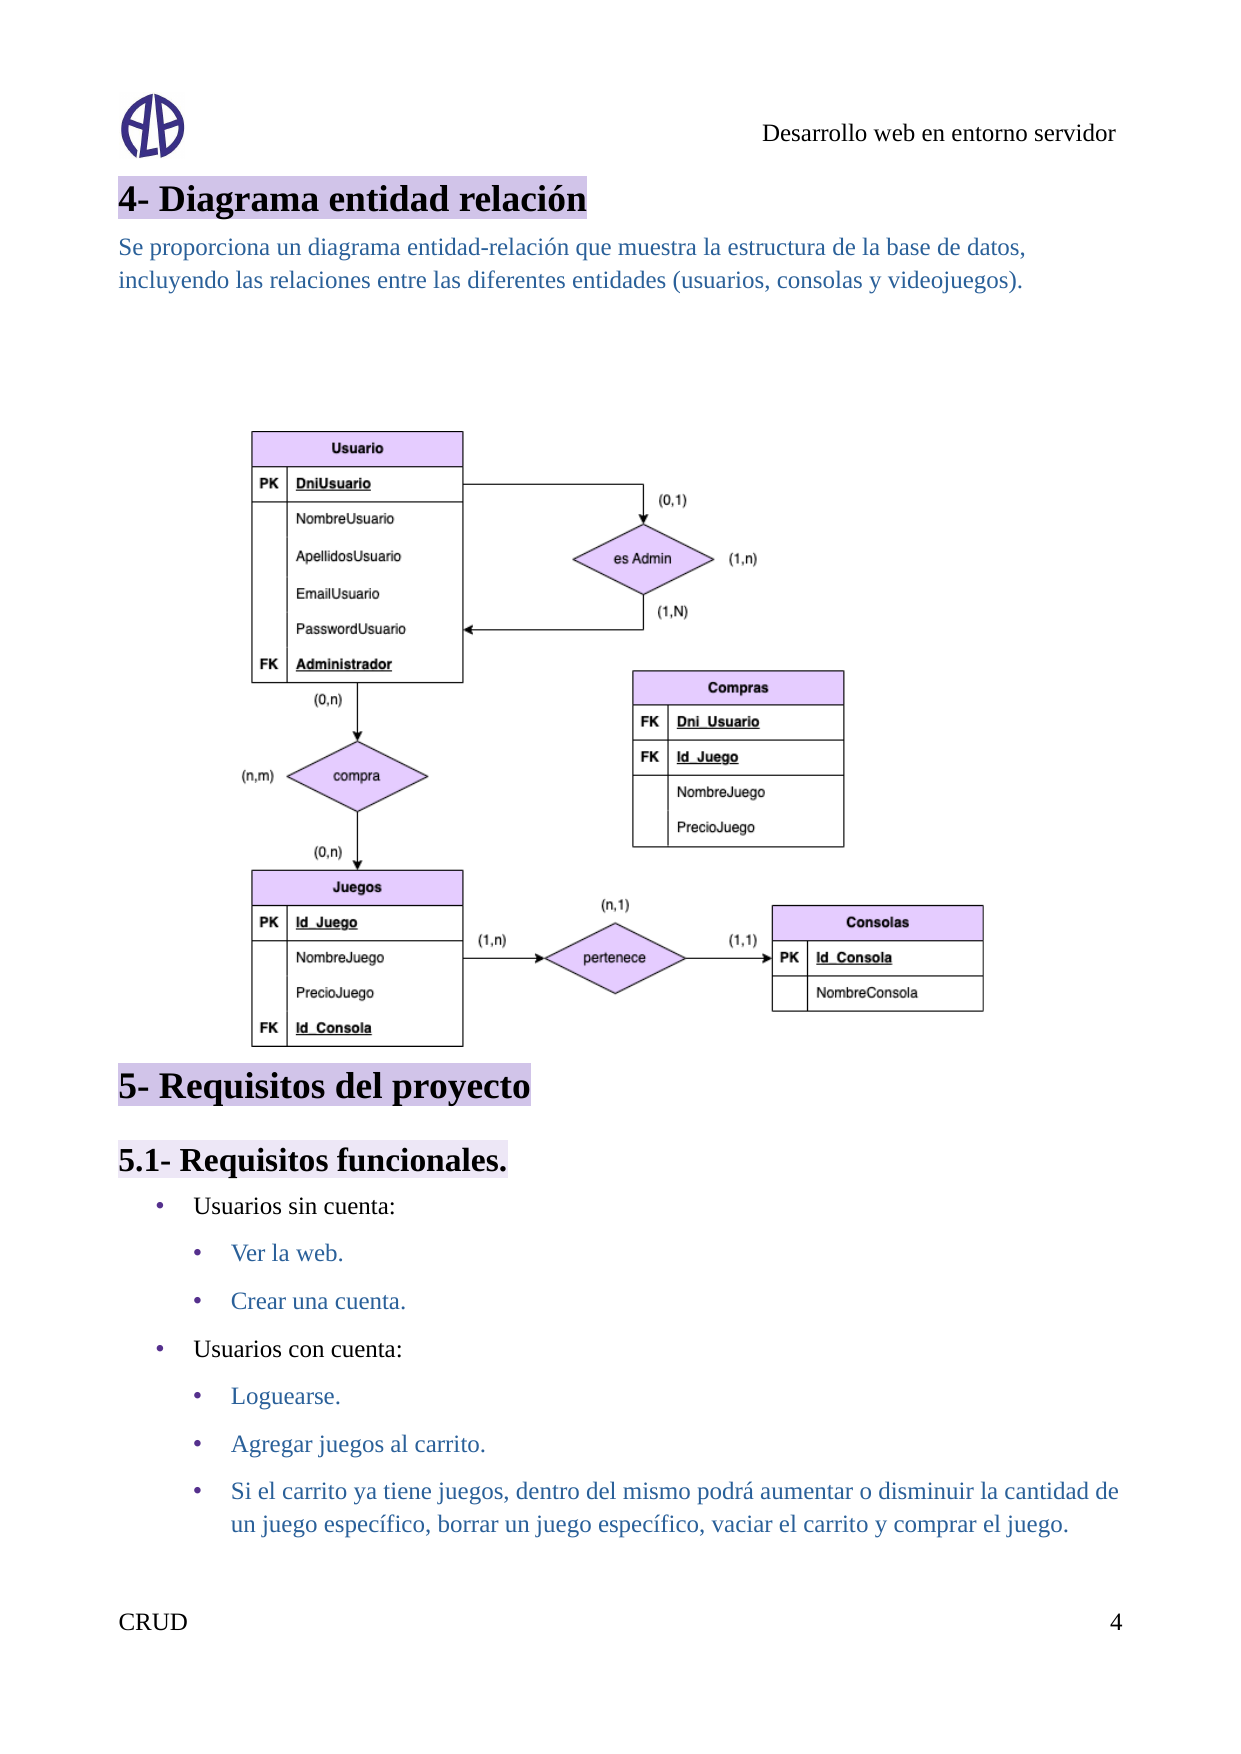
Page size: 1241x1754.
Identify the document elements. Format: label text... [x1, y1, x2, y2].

list Loguearse. [193, 1381, 1122, 1410]
list Si el carrito ya tiene juegos, dentro del mismo podrá aumentar o disminuir la cantidad de un juego específico, borrar un juego específico, vaciar el carrito y comprar el juego. [193, 1476, 1122, 1538]
picture [119, 92, 186, 159]
picture [228, 431, 984, 1047]
list Usuarios sin cuenta: [156, 1191, 1122, 1219]
list Usuarios con cuenta: [156, 1334, 1122, 1362]
subtitle 5- Requisitos del proyecto [118, 1063, 1122, 1106]
subtitle 4- Diagrama entidad relación [118, 176, 1122, 219]
list Agregar juegos al carrito. [193, 1429, 1122, 1458]
text Se proporciona un diagrama entidad-relación que muestra la estructura de la base de datos, incluyendo las relaciones entre las diferentes entidades (usuarios, consolas y videojuegos). [118, 232, 1122, 294]
list Ver la web. [193, 1238, 1122, 1267]
subtitle 5.1- Requisitos funcionales. [118, 1140, 1122, 1178]
list Crear una cuenta. [193, 1286, 1122, 1315]
